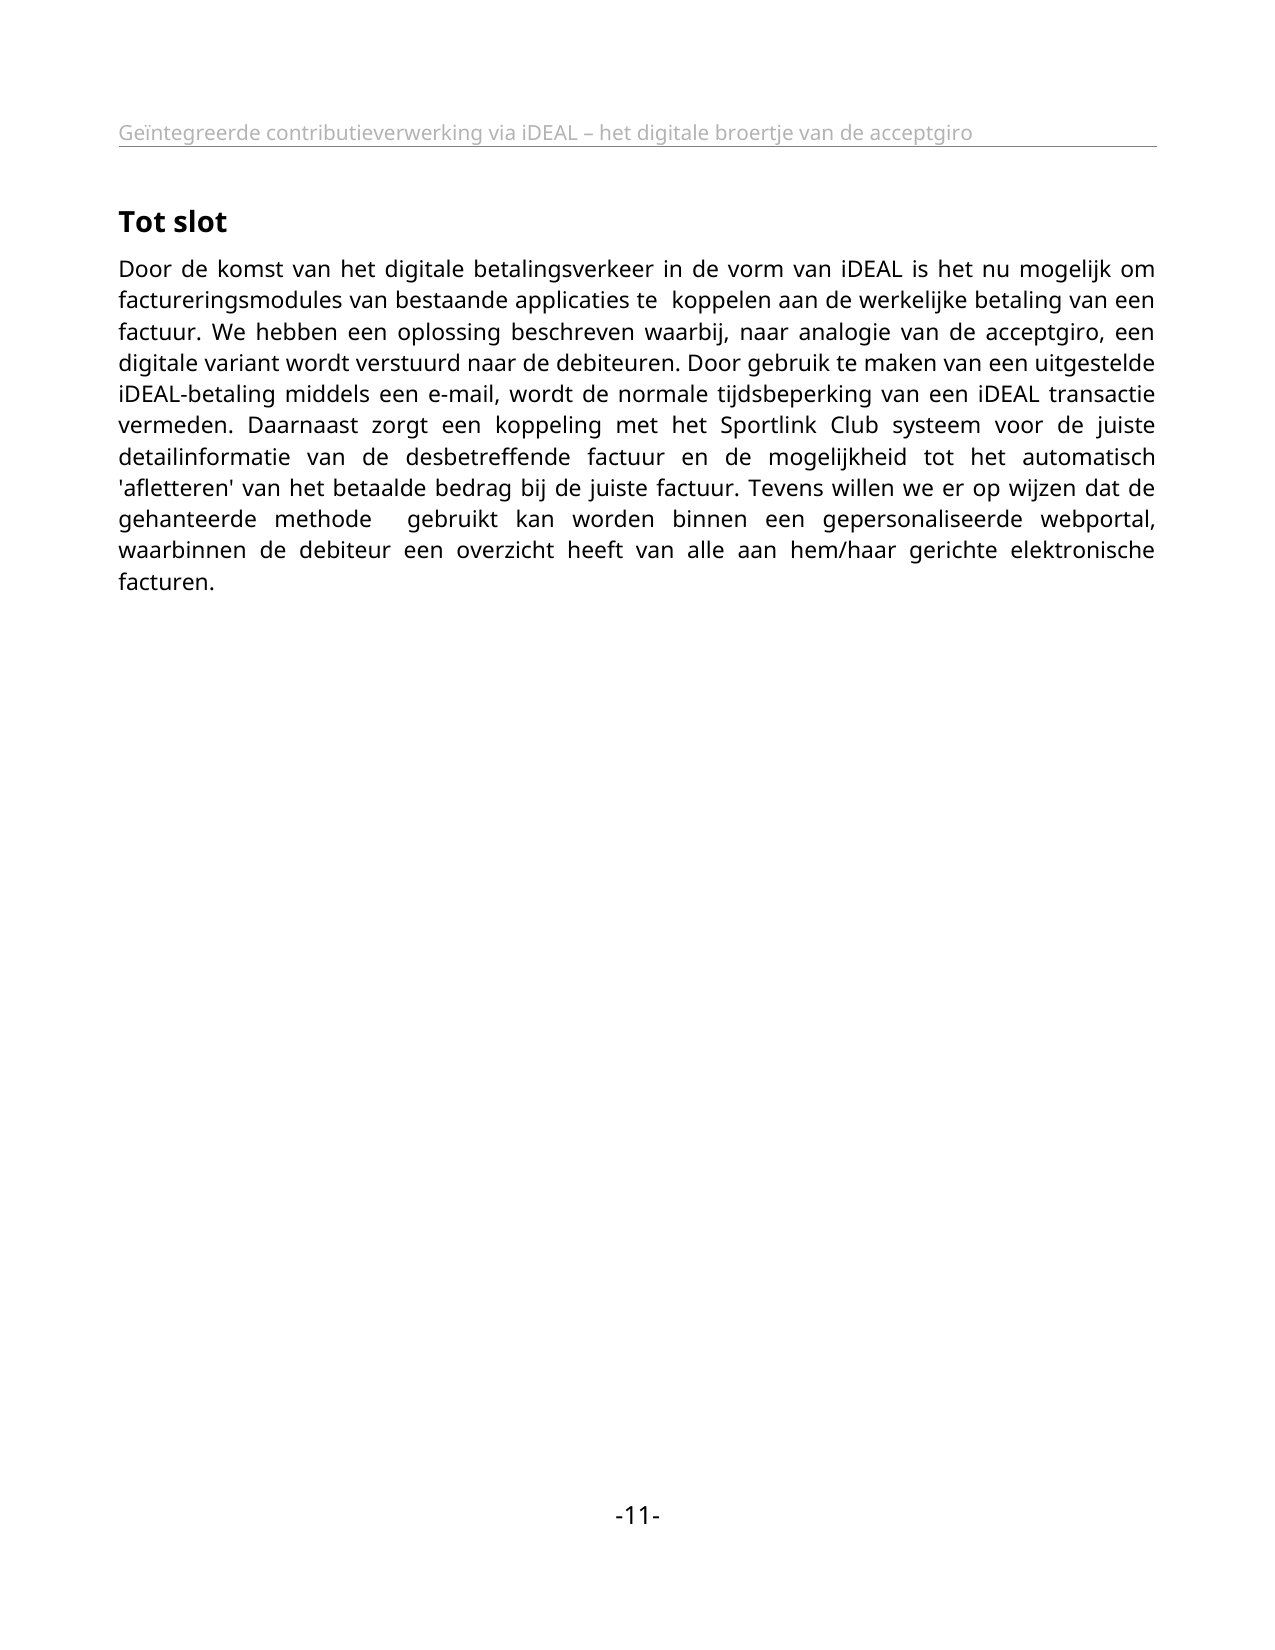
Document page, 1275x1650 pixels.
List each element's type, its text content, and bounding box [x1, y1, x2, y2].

subtitle Tot slot [118, 201, 1157, 241]
text Door de komst van het digitale betalingsverkeer in de vorm van iDEAL is het nu mogelijk om factureringsmodules van bestaande applicaties te koppelen aan de werkelijke betaling van een factuur. We hebben een oplossing beschreven waarbij, naar analogie van de acceptgiro, een digitale variant wordt verstuurd naar de debiteuren. Door gebruik te maken van een uitgestelde iDEAL-betaling middels een e-mail, wordt de normale tijdsbeperking van een iDEAL transactie vermeden. Daarnaast zorgt een koppeling met het Sportlink Club systeem voor de juiste detailinformatie van de desbetreffende factuur en de mogelijkheid tot het automatisch 'afletteren' van het betaalde bedrag bij de juiste factuur. Tevens willen we er op wijzen dat de gehanteerde methode gebruikt kan worden binnen een gepersonaliseerde webportal, waarbinnen de debiteur een overzicht heeft van alle aan hem/haar gerichte elektronische facturen. [118, 253, 1157, 597]
